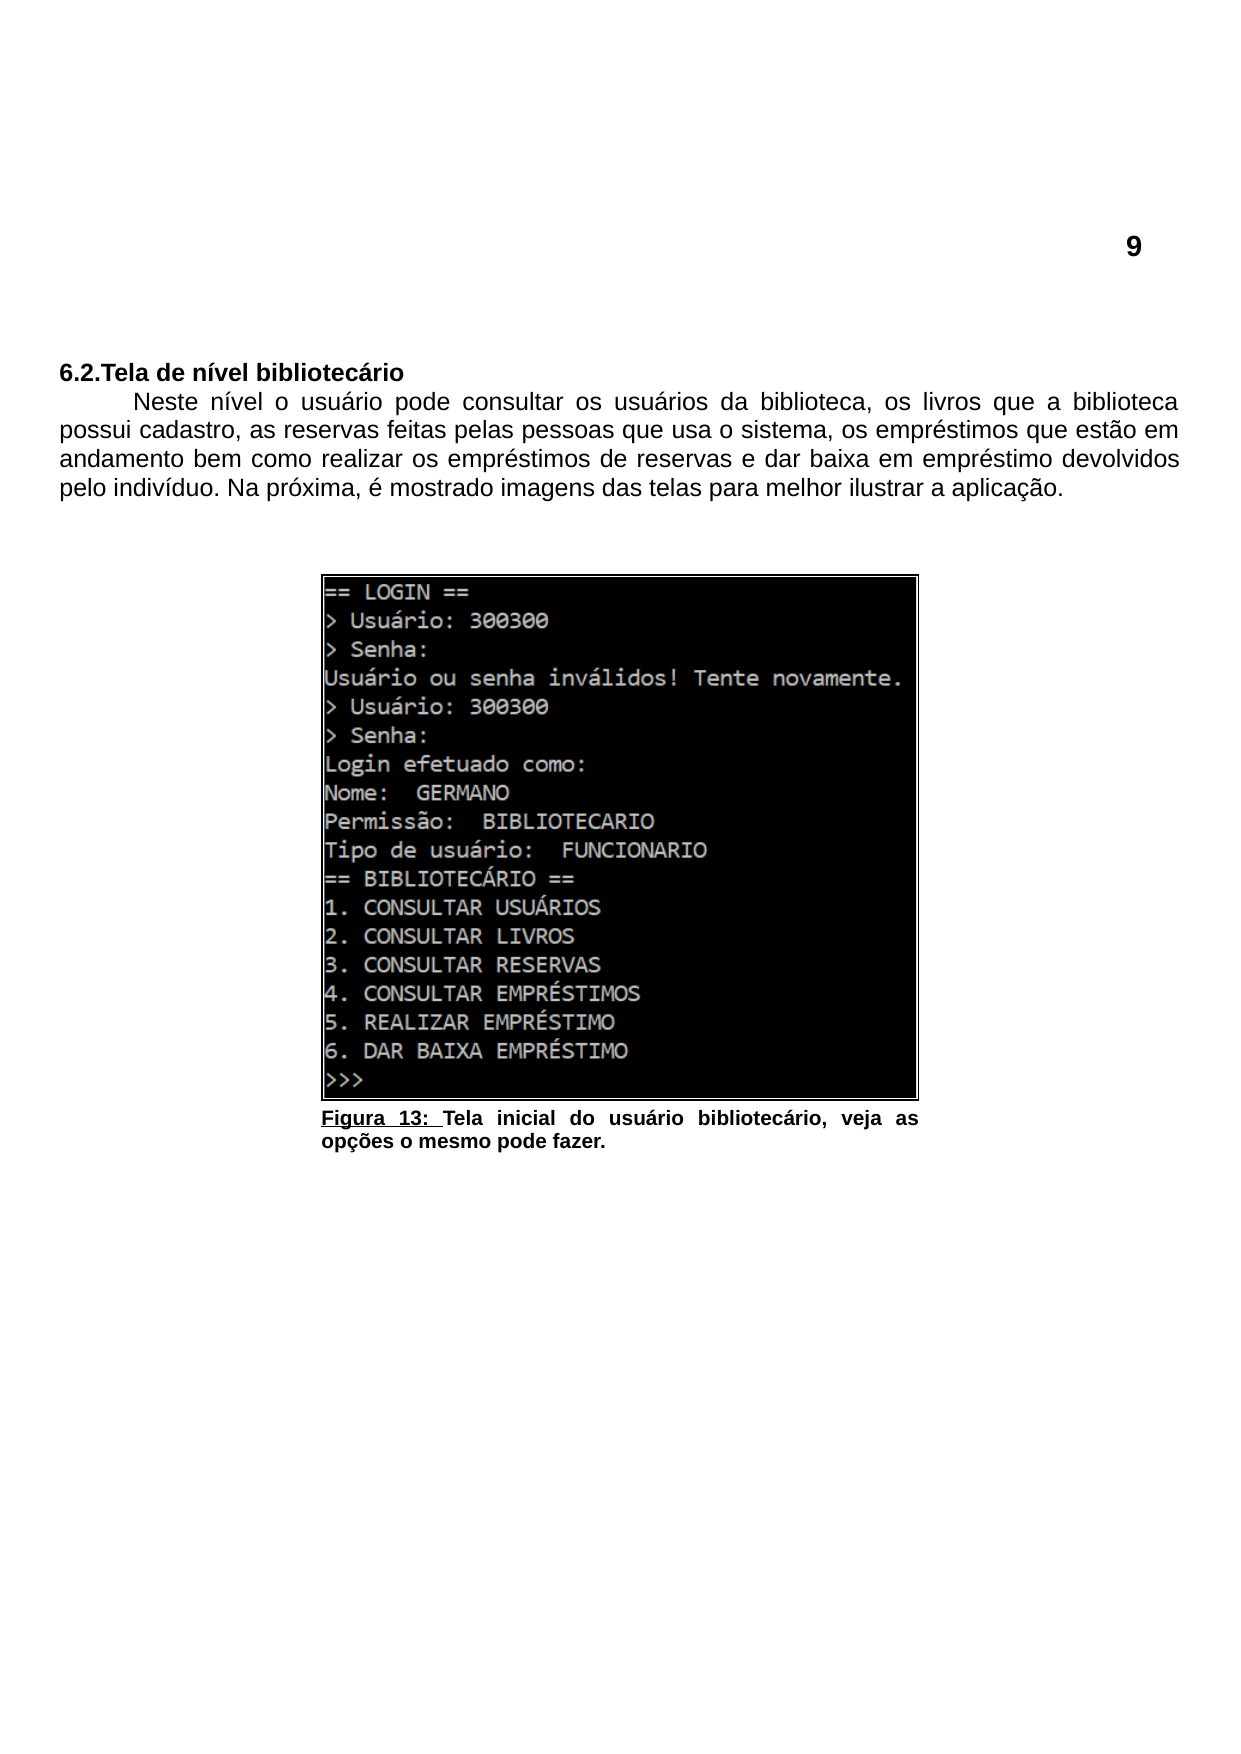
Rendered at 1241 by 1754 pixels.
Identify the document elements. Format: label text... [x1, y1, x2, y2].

picture [324, 577, 917, 1098]
text Neste nível o usuário pode consultar os usuários da biblioteca, os livros que a biblioteca possui cadastro, as reservas feitas pelas pessoas que usa o sistema, os empréstimos que estão em andamento bem como realizar os empréstimos de reservas e dar baixa em empréstimo devolvidos pelo indivíduo. Na próxima, é mostrado imagens das telas para melhor ilustrar a aplicação. [59, 386, 1181, 501]
text Figura 13: Tela inicial do usuário bibliotecário, veja as opções o mesmo pode fazer. [321, 1101, 919, 1153]
text 6.2.Tela de nível bibliotecário [59, 358, 1181, 386]
